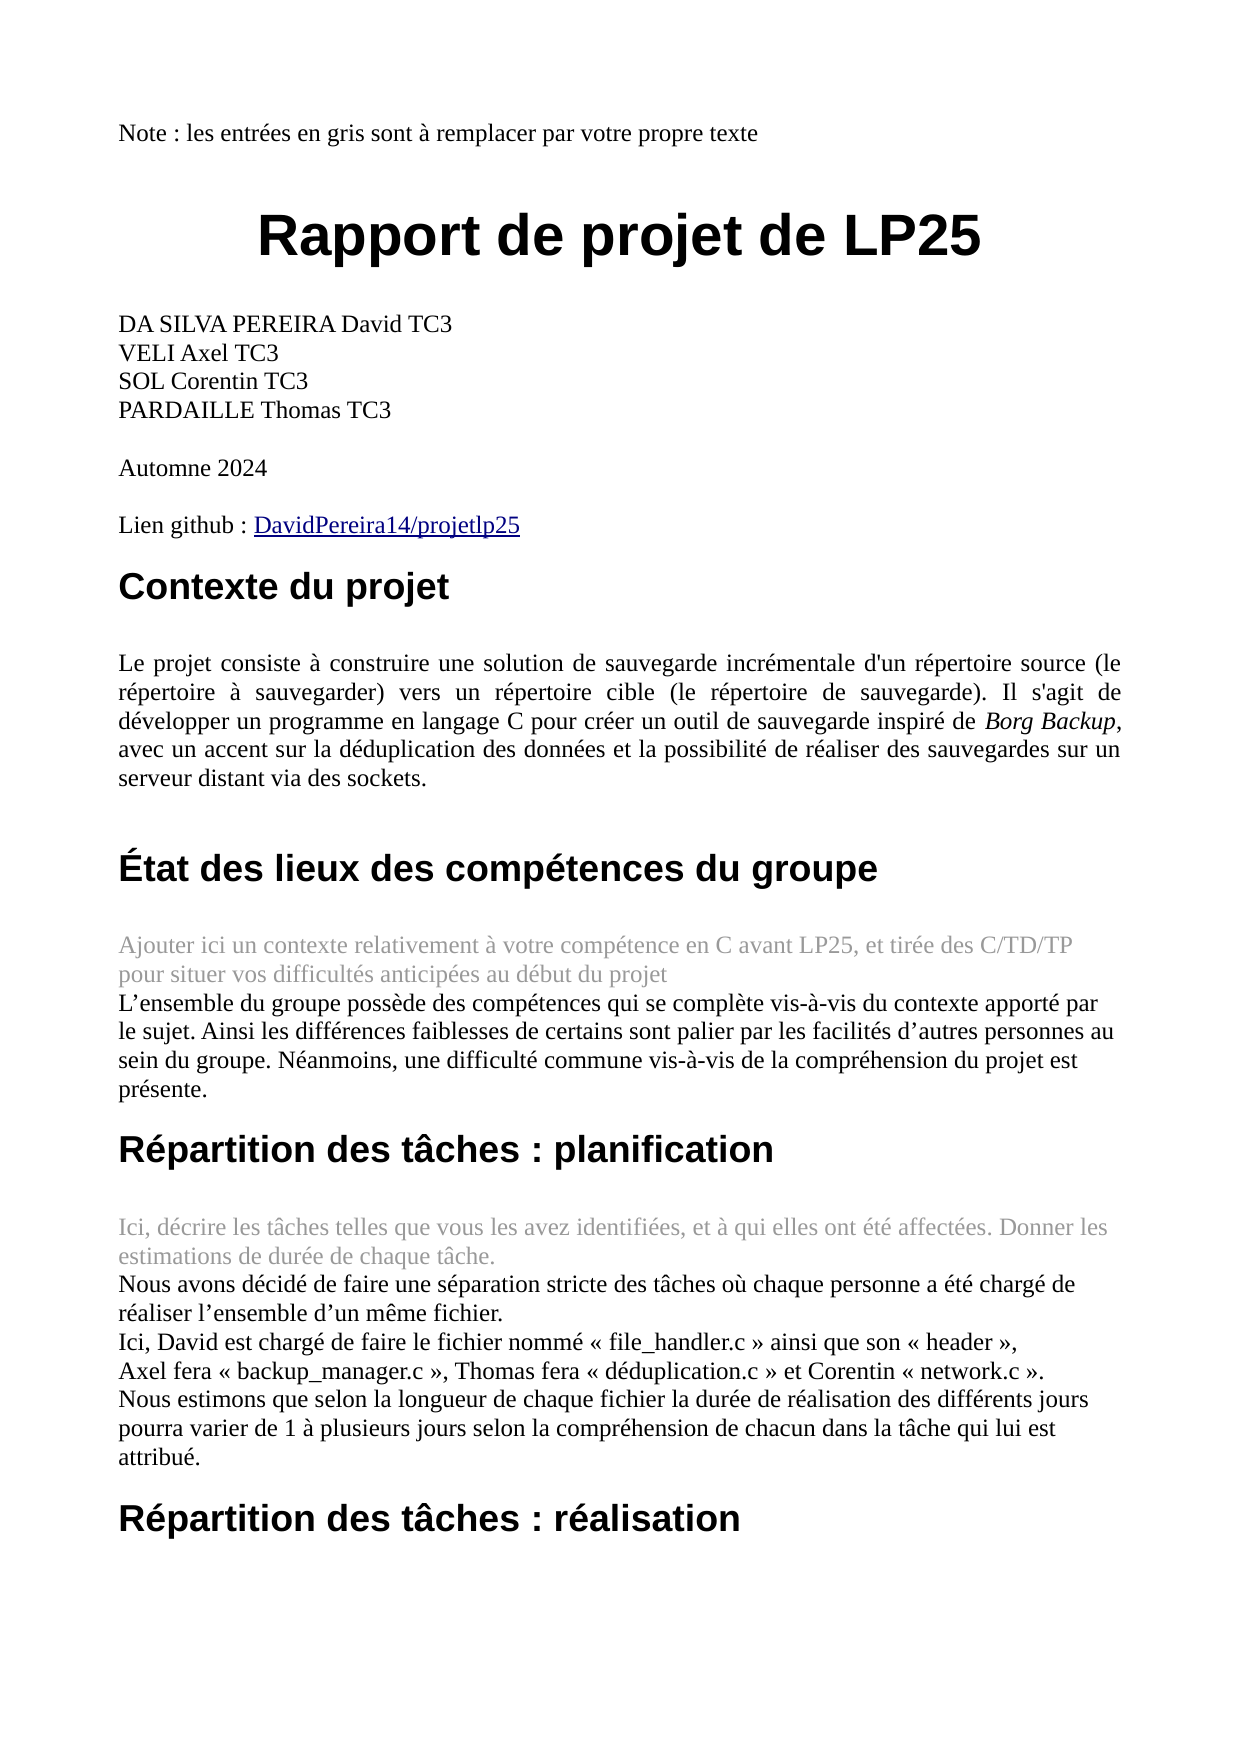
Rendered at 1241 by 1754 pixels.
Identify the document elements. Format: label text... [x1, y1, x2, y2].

text PARDAILLE Thomas TC3 [118, 395, 1122, 424]
subtitle Contexte du projet [118, 564, 1122, 607]
subtitle Répartition des tâches : réalisation [118, 1496, 1122, 1539]
subtitle État des lieux des compétences du groupe [118, 846, 1122, 889]
text Note : les entrées en gris sont à remplacer par votre propre texte [118, 118, 1122, 147]
text DA SILVA PEREIRA David TC3 [118, 309, 1122, 338]
text Axel fera « backup_manager.c », Thomas fera « déduplication.c » et Corentin « network.c ». [118, 1356, 1122, 1384]
text Ici, décrire les tâches telles que vous les avez identifiées, et à qui elles ont été affectées. Donner les estimations de durée de chaque tâche. [118, 1212, 1122, 1269]
text SOL Corentin TC3 [118, 366, 1122, 395]
text L’ensemble du groupe possède des compétences qui se complète vis-à-vis du contexte apporté par le sujet. Ainsi les différences faiblesses de certains sont palier par les facilités d’autres personnes au sein du groupe. Néanmoins, une difficulté commune vis-à-vis de la compréhension du projet est présente. [118, 988, 1122, 1103]
text Rapport de projet de LP25 [118, 201, 1122, 268]
subtitle Répartition des tâches : planification [118, 1128, 1122, 1171]
text Automne 2024 [118, 453, 1122, 481]
text Ajouter ici un contexte relativement à votre compétence en C avant LP25, et tirée des C/TD/TP pour situer vos difficultés anticipées au début du projet [118, 930, 1122, 988]
text Le projet consiste à construire une solution de sauvegarde incrémentale d'un répertoire source (le répertoire à sauvegarder) vers un répertoire cible (le répertoire de sauvegarde). Il s'agit de développer un programme en langage C pour créer un outil de sauvegarde inspiré de Borg Backup, avec un accent sur la déduplication des données et la possibilité de réaliser des sauvegardes sur un serveur distant via des sockets. [118, 648, 1122, 792]
text Nous avons décidé de faire une séparation stricte des tâches où chaque personne a été chargé de réaliser l’ensemble d’un même fichier. Ici, David est chargé de faire le fichier nommé « file_handler.c » ainsi que son « header », [118, 1269, 1122, 1356]
text Lien github : DavidPereira14/projetlp25 [118, 481, 1122, 539]
text Nous estimons que selon la longueur de chaque fichier la durée de réalisation des différents jours pourra varier de 1 à plusieurs jours selon la compréhension de chacun dans la tâche qui lui est attribué. [118, 1384, 1122, 1471]
text VELI Axel TC3 [118, 338, 1122, 366]
